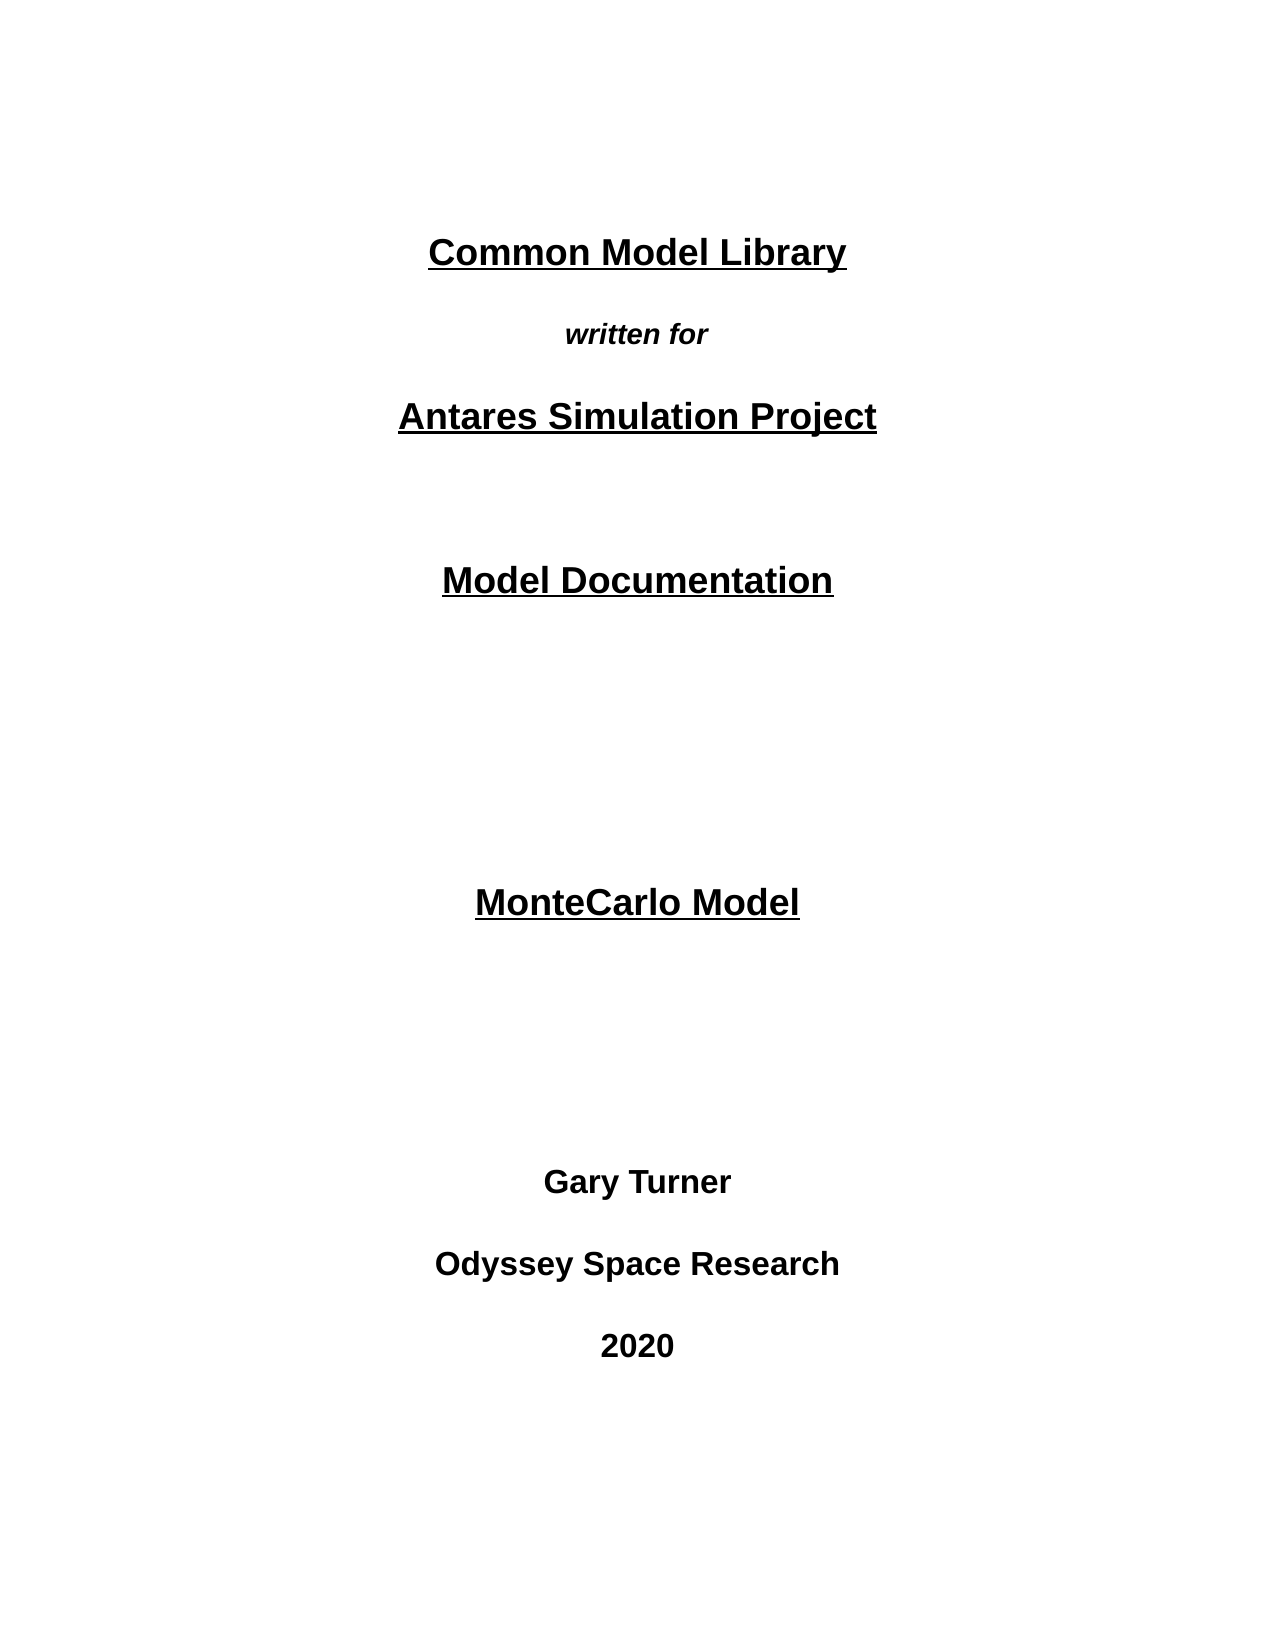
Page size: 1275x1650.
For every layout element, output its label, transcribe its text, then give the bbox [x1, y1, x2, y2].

title 2020 [118, 1326, 1157, 1365]
subtitle written for [118, 317, 1157, 351]
title Gary Turner [118, 1162, 1157, 1201]
title Odyssey Space Research [118, 1244, 1157, 1283]
title MonteCarlo Model [118, 881, 1157, 924]
title Common Model Library [118, 230, 1157, 273]
title Model Documentation [118, 558, 1157, 601]
title Antares Simulation Project [118, 394, 1157, 437]
